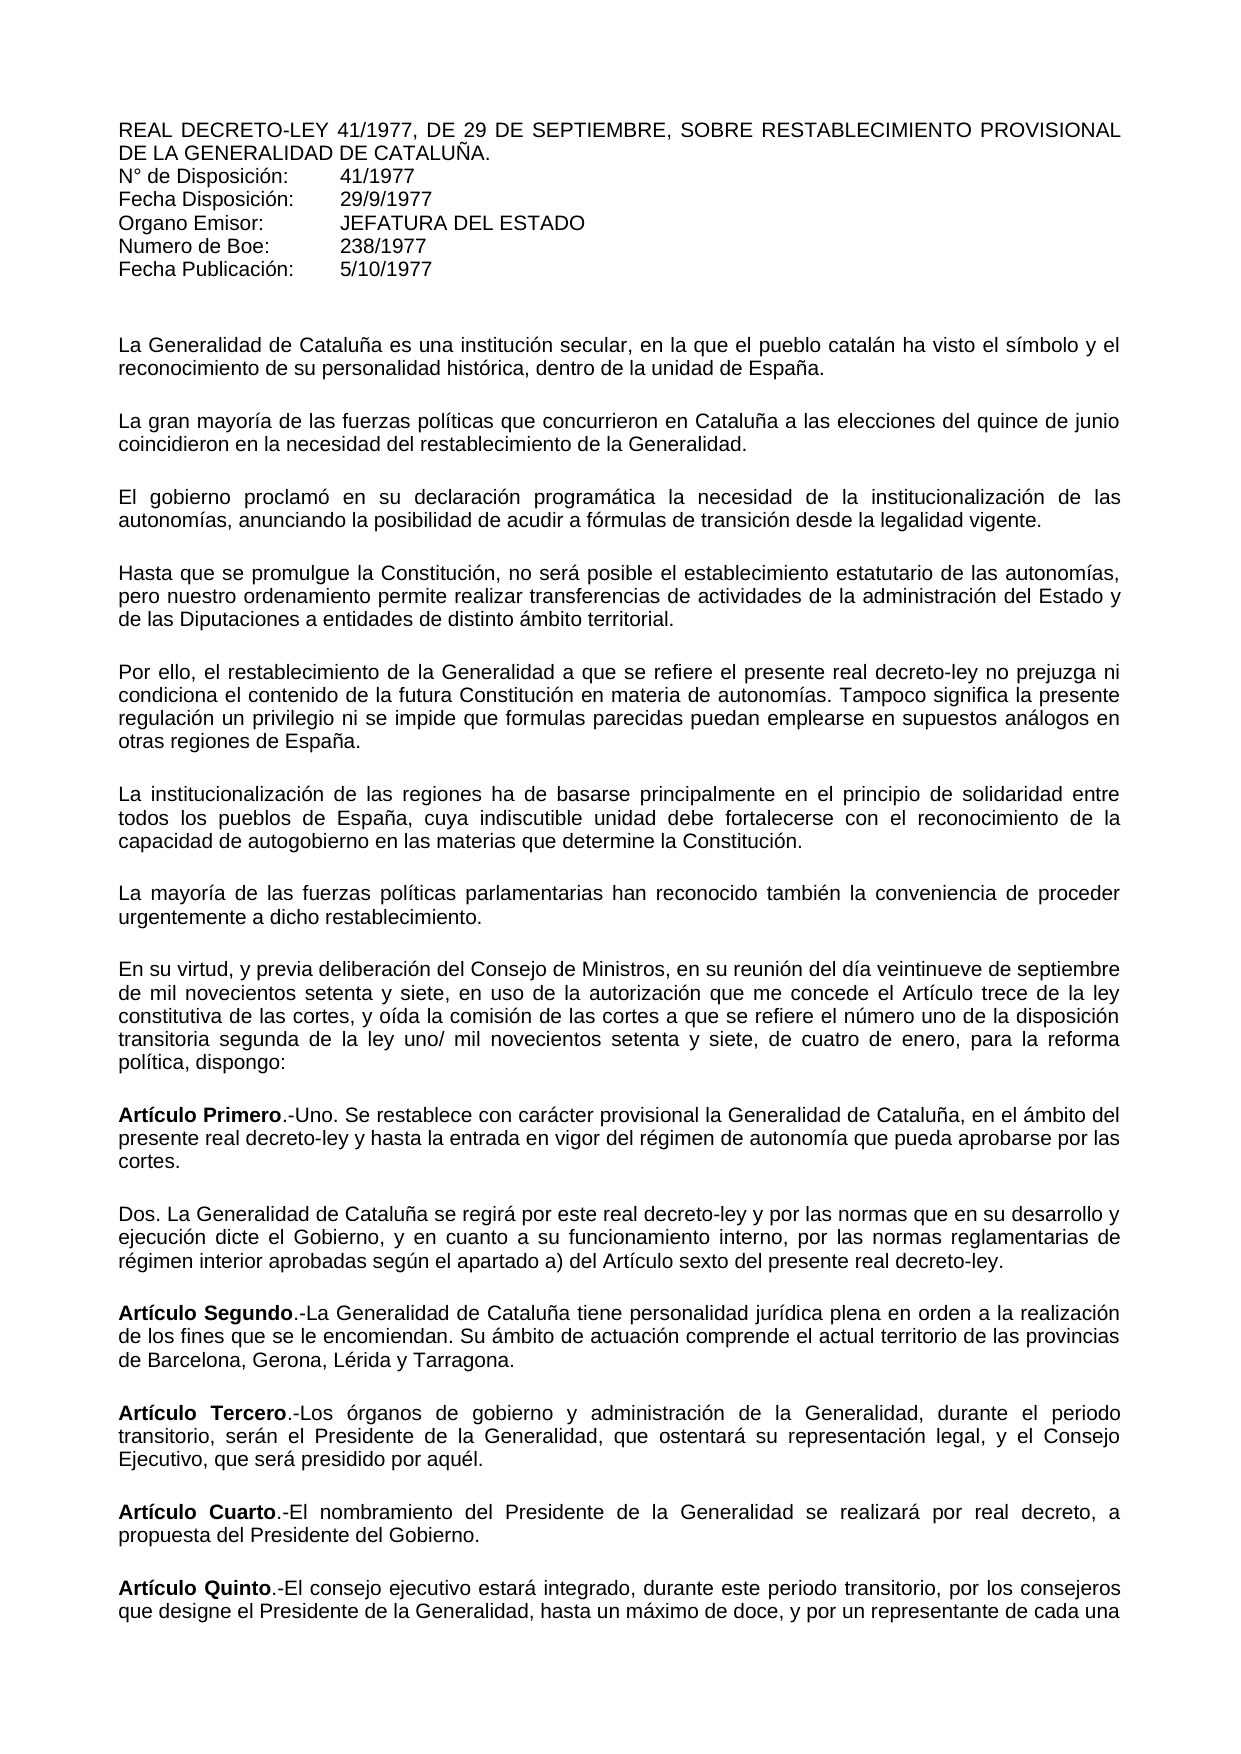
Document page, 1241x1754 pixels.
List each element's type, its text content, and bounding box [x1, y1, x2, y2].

text La gran mayoría de las fuerzas políticas que concurrieron en Cataluña a las elecciones del quince de junio coincidieron en la necesidad del restablecimiento de la Generalidad. [118, 409, 1122, 456]
text Artículo Tercero.-Los órganos de gobierno y administración de la Generalidad, durante el periodo transitorio, serán el Presidente de la Generalidad, que ostentará su representación legal, y el Consejo Ejecutivo, que será presidido por aquél. [118, 1401, 1122, 1471]
text La mayoría de las fuerzas políticas parlamentarias han reconocido también la conveniencia de proceder urgentemente a dicho restablecimiento. [118, 882, 1122, 928]
text N° de Disposición: 41/1977 [118, 164, 1122, 188]
text Artículo Quinto.-El consejo ejecutivo estará integrado, durante este periodo transitorio, por los consejeros que designe el Presidente de la Generalidad, hasta un máximo de doce, y por un representante de cada una [118, 1576, 1122, 1623]
text REAL DECRETO-LEY 41/1977, DE 29 DE SEPTIEMBRE, SOBRE RESTABLECIMIENTO PROVISIONAL DE LA GENERALIDAD DE CATALUÑA. [118, 118, 1122, 164]
text Organo Emisor: JEFATURA DEL ESTADO [118, 211, 1122, 234]
text Artículo Cuarto.-El nombramiento del Presidente de la Generalidad se realizará por real decreto, a propuesta del Presidente del Gobierno. [118, 1500, 1122, 1547]
text La institucionalización de las regiones ha de basarse principalmente en el principio de solidaridad entre todos los pueblos de España, cuya indiscutible unidad debe fortalecerse con el reconocimiento de la capacidad de autogobierno en las materias que determine la Constitución. [118, 783, 1122, 852]
text Numero de Boe: 238/1977 [118, 234, 1122, 257]
text En su virtud, y previa deliberación del Consejo de Ministros, en su reunión del día veintinueve de septiembre de mil novecientos setenta y siete, en uso de la autorización que me concede el Artículo trece de la ley constitutiva de las cortes, y oída la comisión de las cortes a que se refiere el número uno de la disposición transitoria segunda de la ley uno/ mil novecientos setenta y siete, de cuatro de enero, para la reforma política, dispongo: [118, 958, 1122, 1074]
text Fecha Disposición: 29/9/1977 [118, 188, 1122, 211]
text La Generalidad de Cataluña es una institución secular, en la que el pueblo catalán ha visto el símbolo y el reconocimiento de su personalidad histórica, dentro de la unidad de España. [118, 333, 1122, 380]
text Artículo Segundo.-La Generalidad de Cataluña tiene personalidad jurídica plena en orden a la realización de los fines que se le encomiendan. Su ámbito de actuación comprende el actual territorio de las provincias de Barcelona, Gerona, Lérida y Tarragona. [118, 1302, 1122, 1372]
text Hasta que se promulgue la Constitución, no será posible el establecimiento estatutario de las autonomías, pero nuestro ordenamiento permite realizar transferencias de actividades de la administración del Estado y de las Diputaciones a entidades de distinto ámbito territorial. [118, 561, 1122, 631]
text Artículo Primero.-Uno. Se restablece con carácter provisional la Generalidad de Cataluña, en el ámbito del presente real decreto-ley y hasta la entrada en vigor del régimen de autonomía que pueda aprobarse por las cortes. [118, 1103, 1122, 1173]
text El gobierno proclamó en su declaración programática la necesidad de la institucionalización de las autonomías, anunciando la posibilidad de acudir a fórmulas de transición desde la legalidad vigente. [118, 485, 1122, 532]
text Por ello, el restablecimiento de la Generalidad a que se refiere el presente real decreto-ley no prejuzga ni condiciona el contenido de la futura Constitución en materia de autonomías. Tampoco significa la presente regulación un privilegio ni se impide que formulas parecidas puedan emplearse en supuestos análogos en otras regiones de España. [118, 660, 1122, 753]
text Fecha Publicación: 5/10/1977 [118, 257, 1122, 281]
text Dos. La Generalidad de Cataluña se regirá por este real decreto-ley y por las normas que en su desarrollo y ejecución dicte el Gobierno, y en cuanto a su funcionamiento interno, por las normas reglamentarias de régimen interior aprobadas según el apartado a) del Artículo sexto del presente real decreto-ley. [118, 1203, 1122, 1272]
